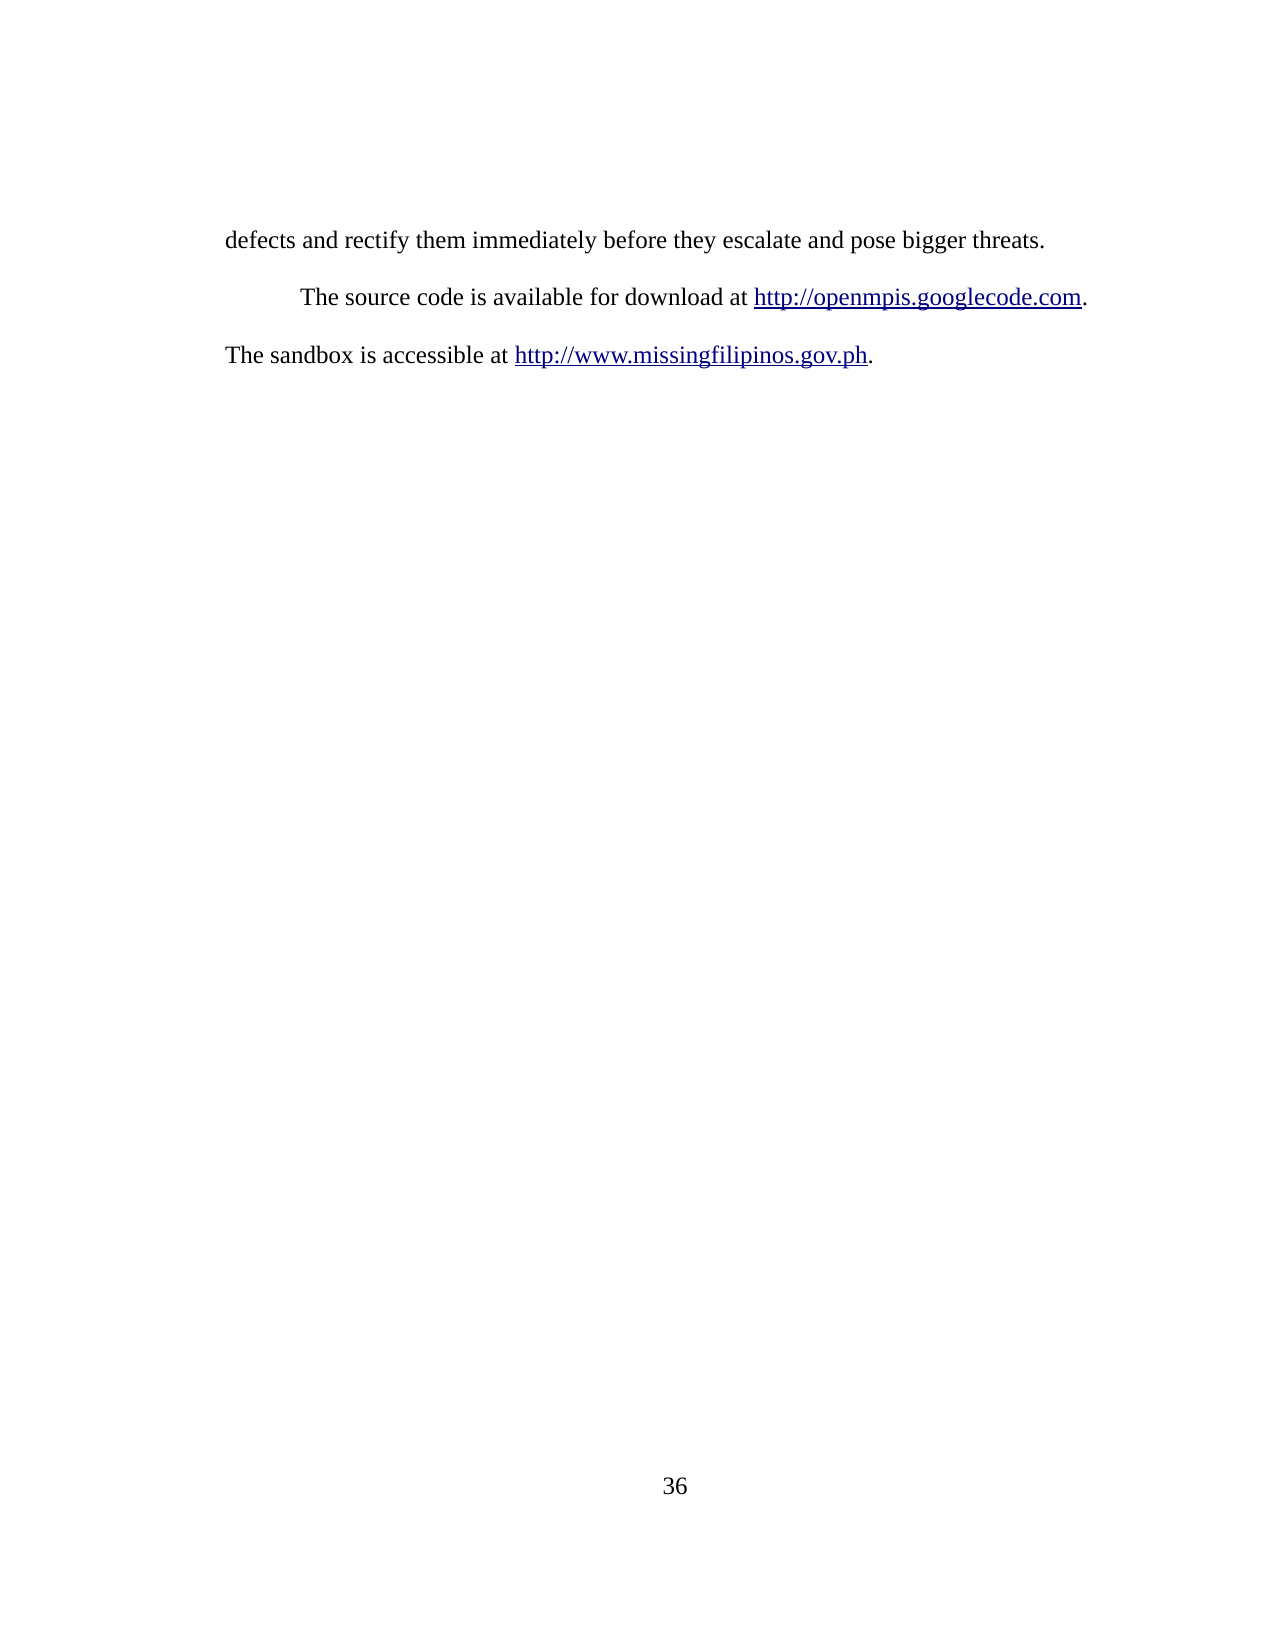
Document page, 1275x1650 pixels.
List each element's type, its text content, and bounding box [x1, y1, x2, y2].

text The source code is available for download at http://openmpis.googlecode.com. The sandbox is accessible at http://www.missingfilipinos.gov.ph. [225, 282, 1125, 369]
text defects and rectify them immediately before they escalate and pose bigger threats. [225, 225, 1125, 254]
